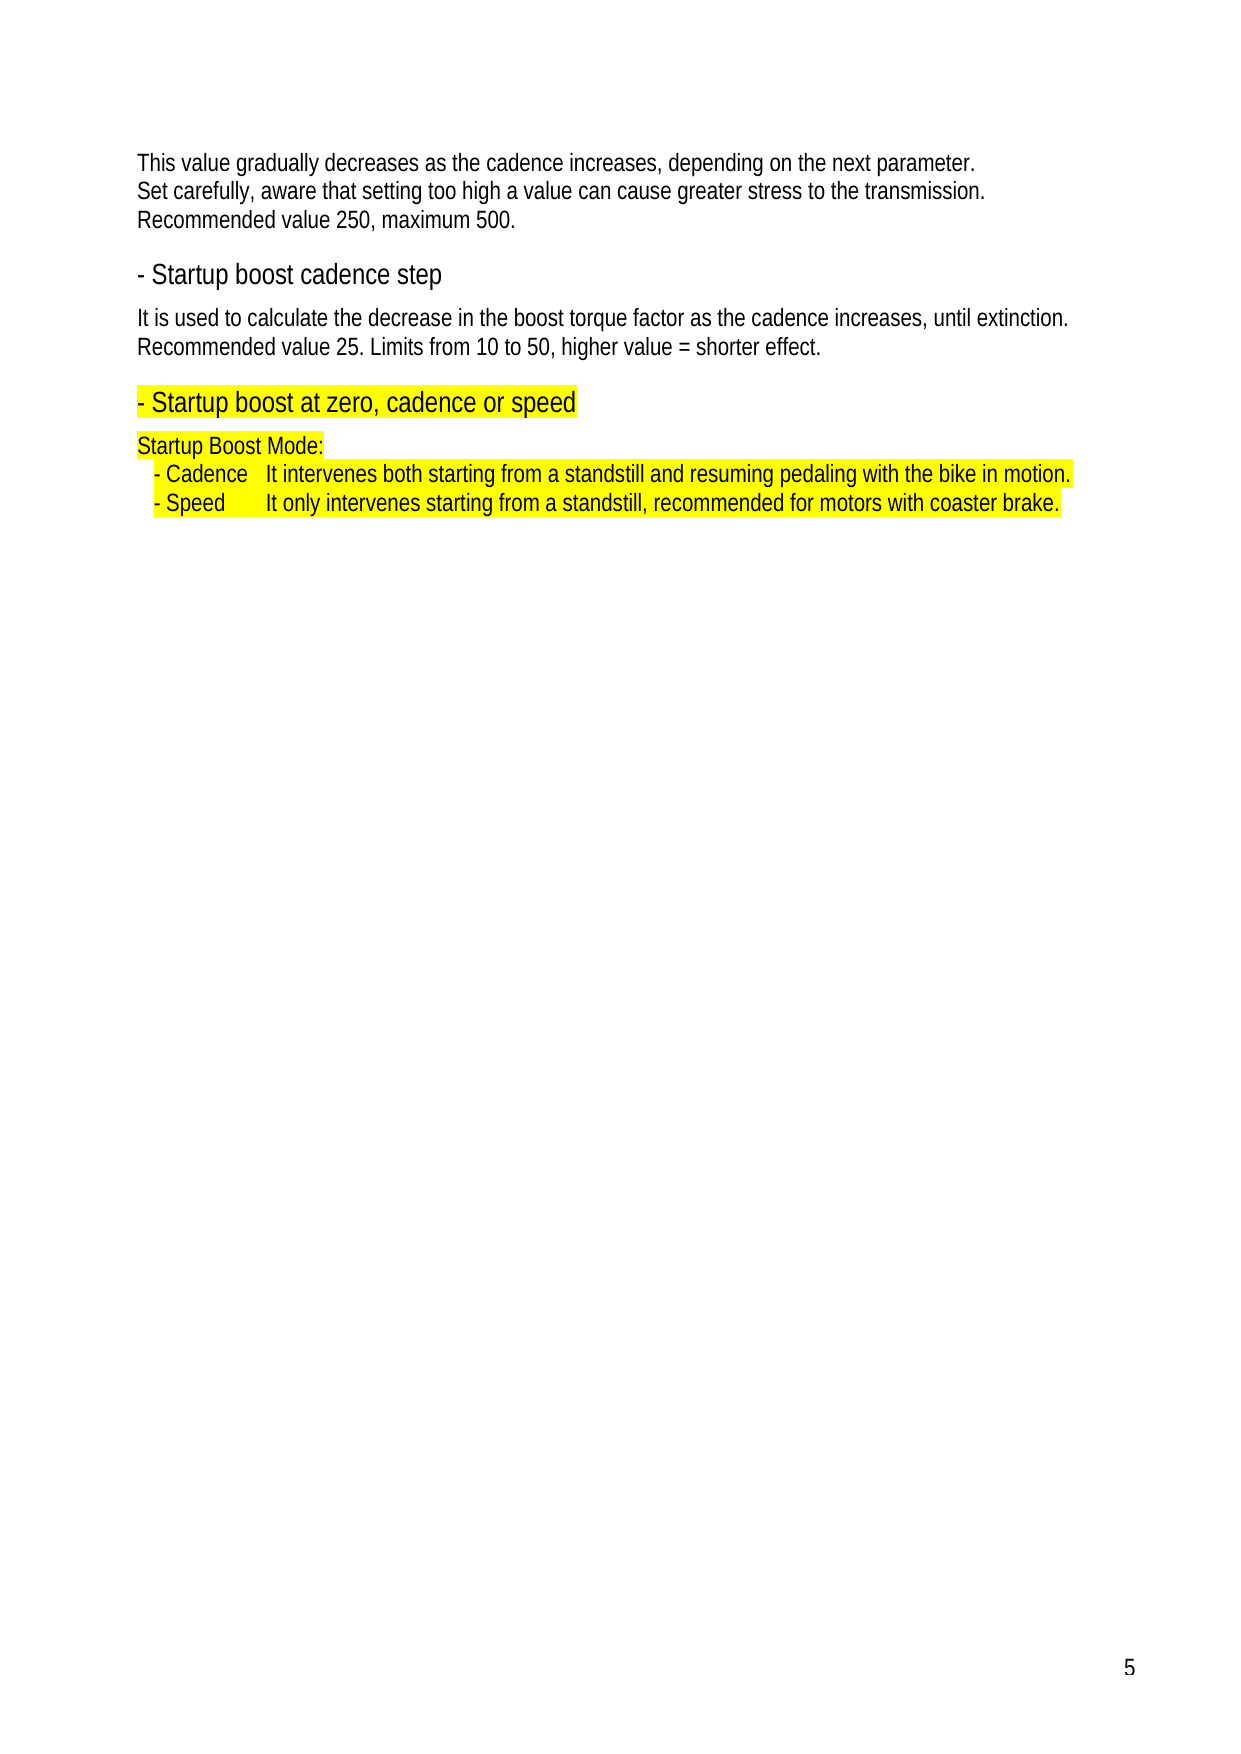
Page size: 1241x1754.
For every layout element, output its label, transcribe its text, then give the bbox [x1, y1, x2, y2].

subtitle - Speed It only intervenes starting from a standstill, recommended for motors with coaster brake. [153, 488, 1122, 517]
subtitle It is used to calculate the decrease in the boost torque factor as the cadence increases, until extinction. [137, 303, 1122, 332]
subtitle - Cadence It intervenes both starting from a standstill and resuming pedaling with the bike in motion. [153, 459, 1122, 488]
subtitle Set carefully, aware that setting too high a value can cause greater stress to the transmission. [137, 176, 1122, 205]
subtitle - Startup boost at zero, cadence or speed [137, 385, 1122, 418]
subtitle Recommended value 250, maximum 500. [137, 205, 1122, 233]
subtitle Recommended value 25. Limits from 10 to 50, higher value = shorter effect. [137, 332, 1122, 361]
subtitle Startup Boost Mode: [137, 431, 1122, 459]
subtitle - Startup boost cadence step [137, 257, 1122, 291]
subtitle This value gradually decreases as the cadence increases, depending on the next parameter. [137, 148, 1122, 176]
